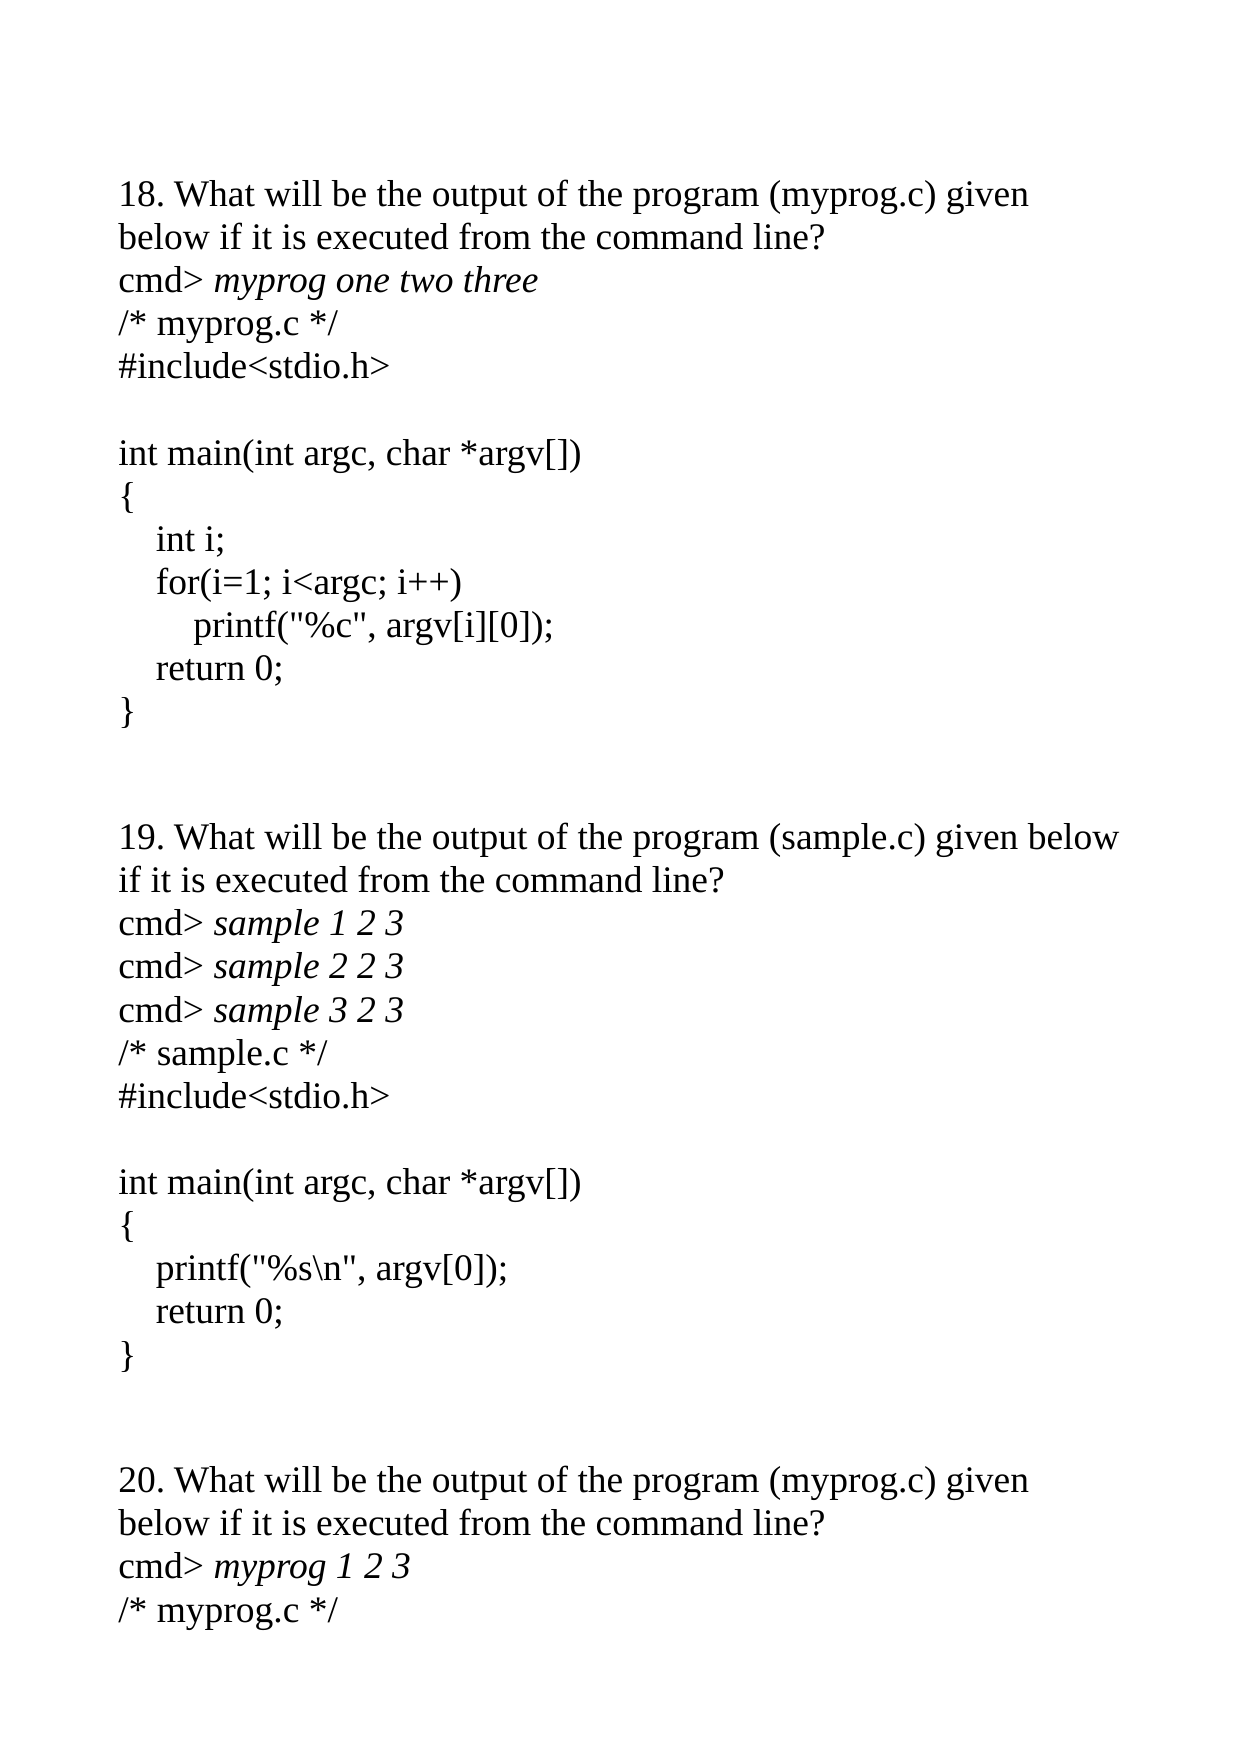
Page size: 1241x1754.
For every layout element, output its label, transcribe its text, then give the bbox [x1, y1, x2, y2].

text } [118, 689, 1122, 732]
text int i; [118, 516, 1122, 559]
text int main(int argc, char *argv[]) [118, 1159, 1122, 1203]
text 18. What will be the output of the program (myprog.c) given below if it is executed from the command line? cmd> myprog one two three [118, 171, 1122, 301]
text #include<stdio.h> [118, 344, 1122, 387]
text { [118, 1203, 1122, 1246]
text printf("%c", argv[i][0]); [118, 602, 1122, 646]
text return 0; [118, 1289, 1122, 1332]
text /* myprog.c */ [118, 1587, 1122, 1630]
text { [118, 473, 1122, 516]
text #include<stdio.h> [118, 1073, 1122, 1116]
text /* sample.c */ [118, 1030, 1122, 1073]
text int main(int argc, char *argv[]) [118, 430, 1122, 473]
text 20. What will be the output of the program (myprog.c) given below if it is executed from the command line? cmd> myprog 1 2 3 [118, 1458, 1122, 1587]
text return 0; [118, 646, 1122, 689]
text printf("%s\n", argv[0]); [118, 1246, 1122, 1289]
text } [118, 1332, 1122, 1375]
text for(i=1; i<argc; i++) [118, 559, 1122, 602]
text /* myprog.c */ [118, 301, 1122, 344]
text 19. What will be the output of the program (sample.c) given below if it is executed from the command line? cmd> sample 1 2 3 cmd> sample 2 2 3 cmd> sample 3 2 3 [118, 814, 1122, 1030]
